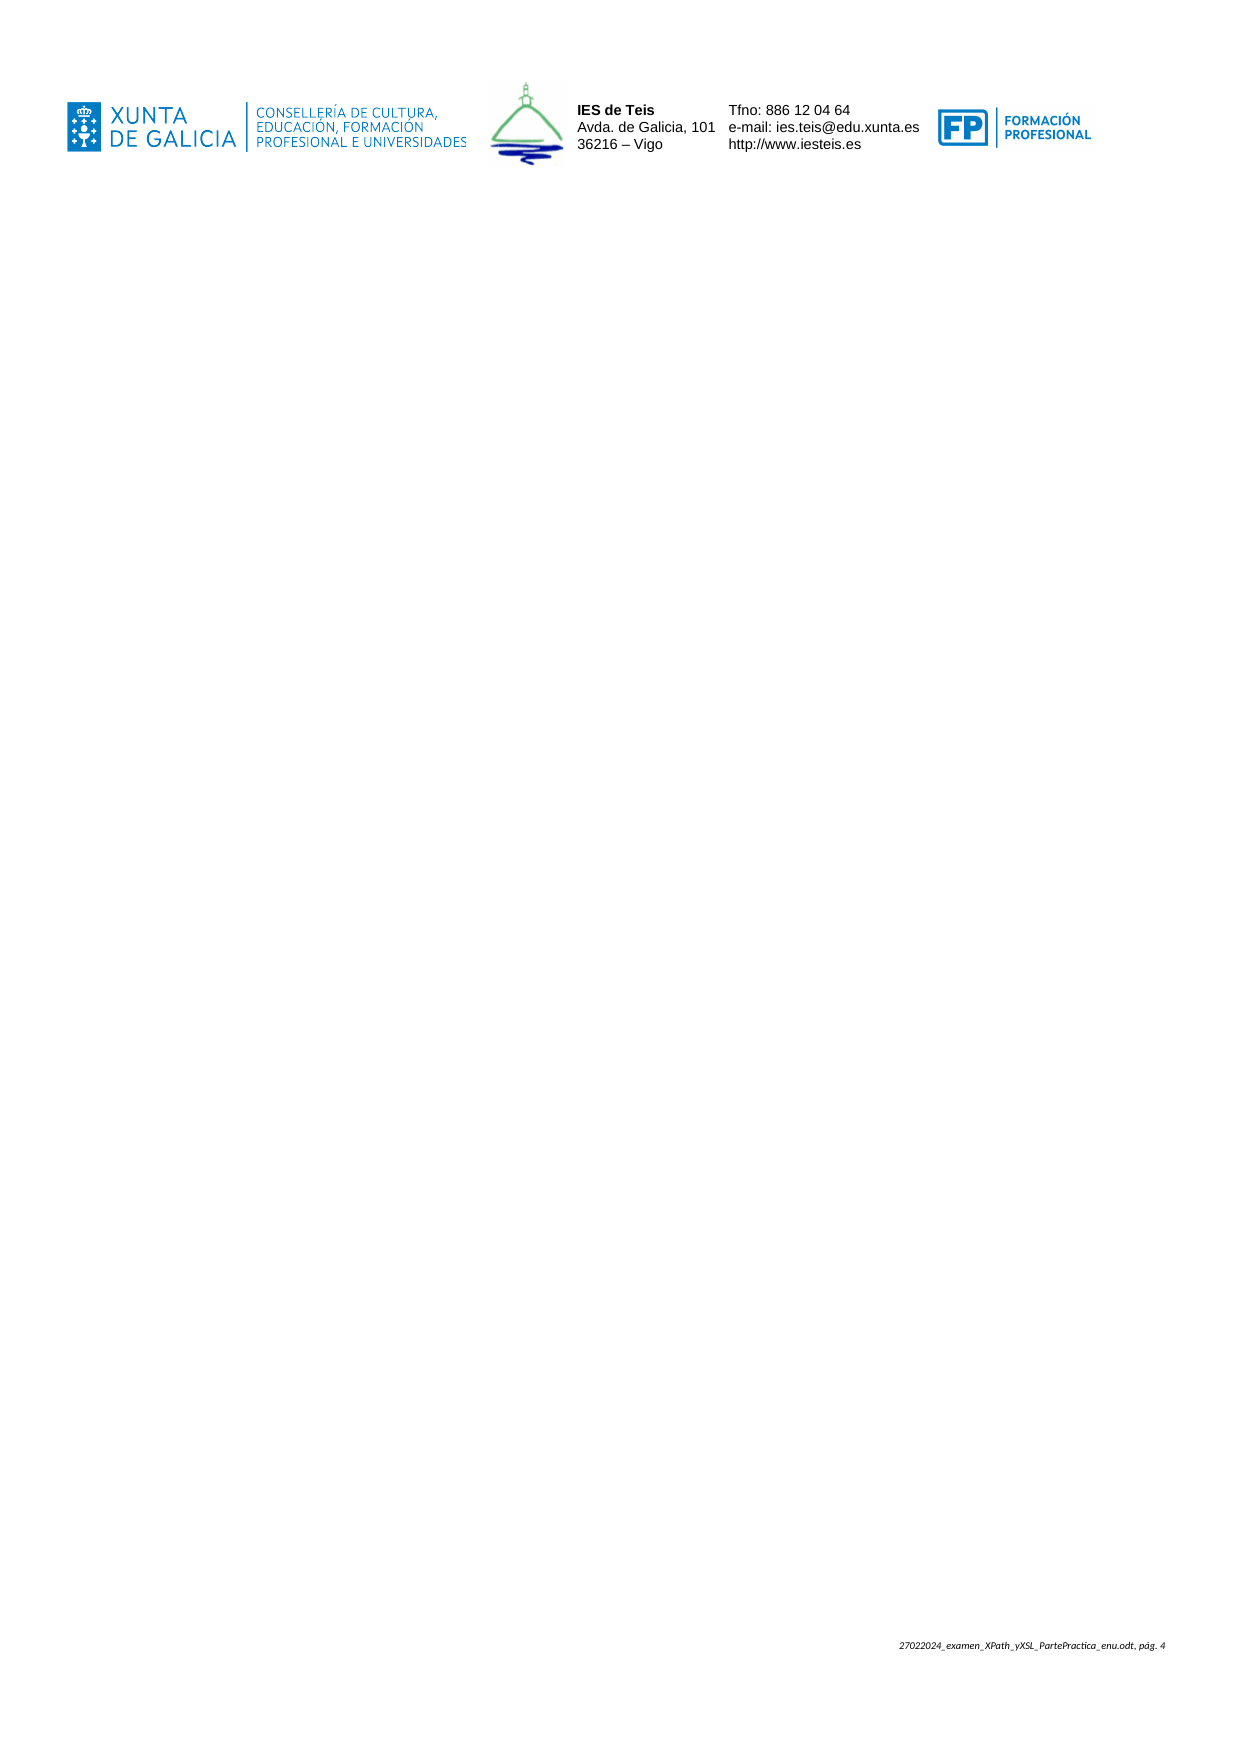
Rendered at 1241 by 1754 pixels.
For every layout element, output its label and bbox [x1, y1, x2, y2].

picture [935, 104, 1097, 151]
picture [67, 102, 467, 152]
picture [489, 81, 566, 167]
